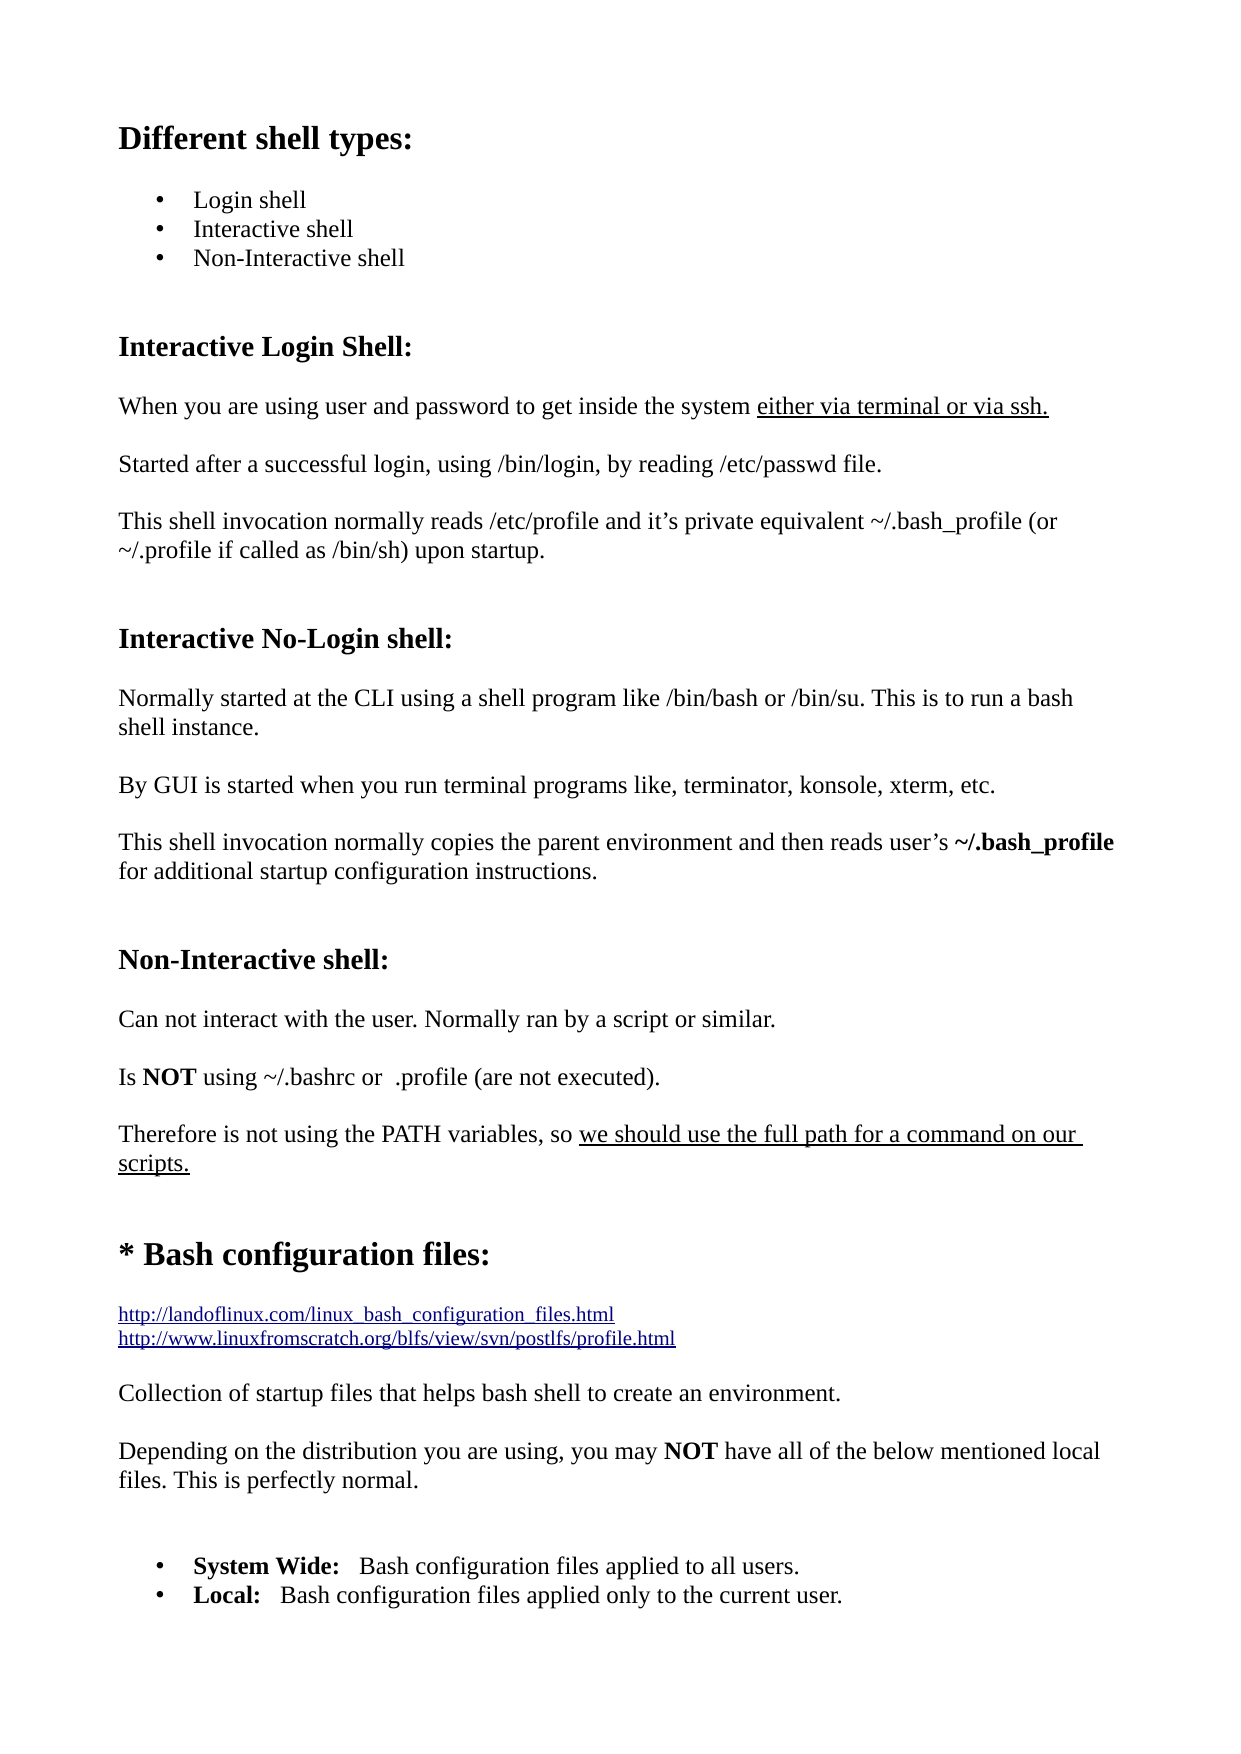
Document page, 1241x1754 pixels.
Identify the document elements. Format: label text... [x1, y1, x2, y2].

text Is NOT using ~/.bashrc or .profile (are not executed). [118, 1062, 1122, 1091]
list Login shell [156, 185, 1122, 214]
text http://landoflinux.com/linux_bash_configuration_files.html [118, 1302, 1122, 1326]
text When you are using user and password to get inside the system either via terminal or via ssh. [118, 391, 1122, 420]
text Interactive Login Shell: [118, 329, 1122, 362]
text Different shell types: [118, 118, 1122, 156]
text http://www.linuxfromscratch.org/blfs/view/svn/postlfs/profile.html [118, 1326, 1122, 1350]
text Interactive No-Login shell: [118, 621, 1122, 655]
text Depending on the distribution you are using, you may NOT have all of the below mentioned local files. This is perfectly normal. [118, 1436, 1122, 1493]
text Can not interact with the user. Normally ran by a script or similar. [118, 1004, 1122, 1033]
text Therefore is not using the PATH variables, so we should use the full path for a command on our scripts. [118, 1119, 1122, 1177]
text This shell invocation normally copies the parent environment and then reads user’s ~/.bash_profile for additional startup configuration instructions. [118, 827, 1122, 885]
text Started after a successful login, using /bin/login, by reading /etc/passwd file. [118, 449, 1122, 477]
text Non-Interactive shell: [118, 942, 1122, 976]
list Local: Bash configuration files applied only to the current user. [156, 1580, 1122, 1608]
text By GUI is started when you run terminal programs like, terminator, konsole, xterm, etc. [118, 770, 1122, 798]
text Collection of startup files that helps bash shell to create an environment. [118, 1378, 1122, 1407]
list System Wide: Bash configuration files applied to all users. [156, 1551, 1122, 1580]
text This shell invocation normally reads /etc/profile and it’s private equivalent ~/.bash_profile (or ~/.profile if called as /bin/sh) upon startup. [118, 506, 1122, 564]
list Non-Interactive shell [156, 243, 1122, 271]
text * Bash configuration files: [118, 1234, 1122, 1273]
list Interactive shell [156, 214, 1122, 243]
text Normally started at the CLI using a shell program like /bin/bash or /bin/su. This is to run a bash shell instance. [118, 683, 1122, 741]
